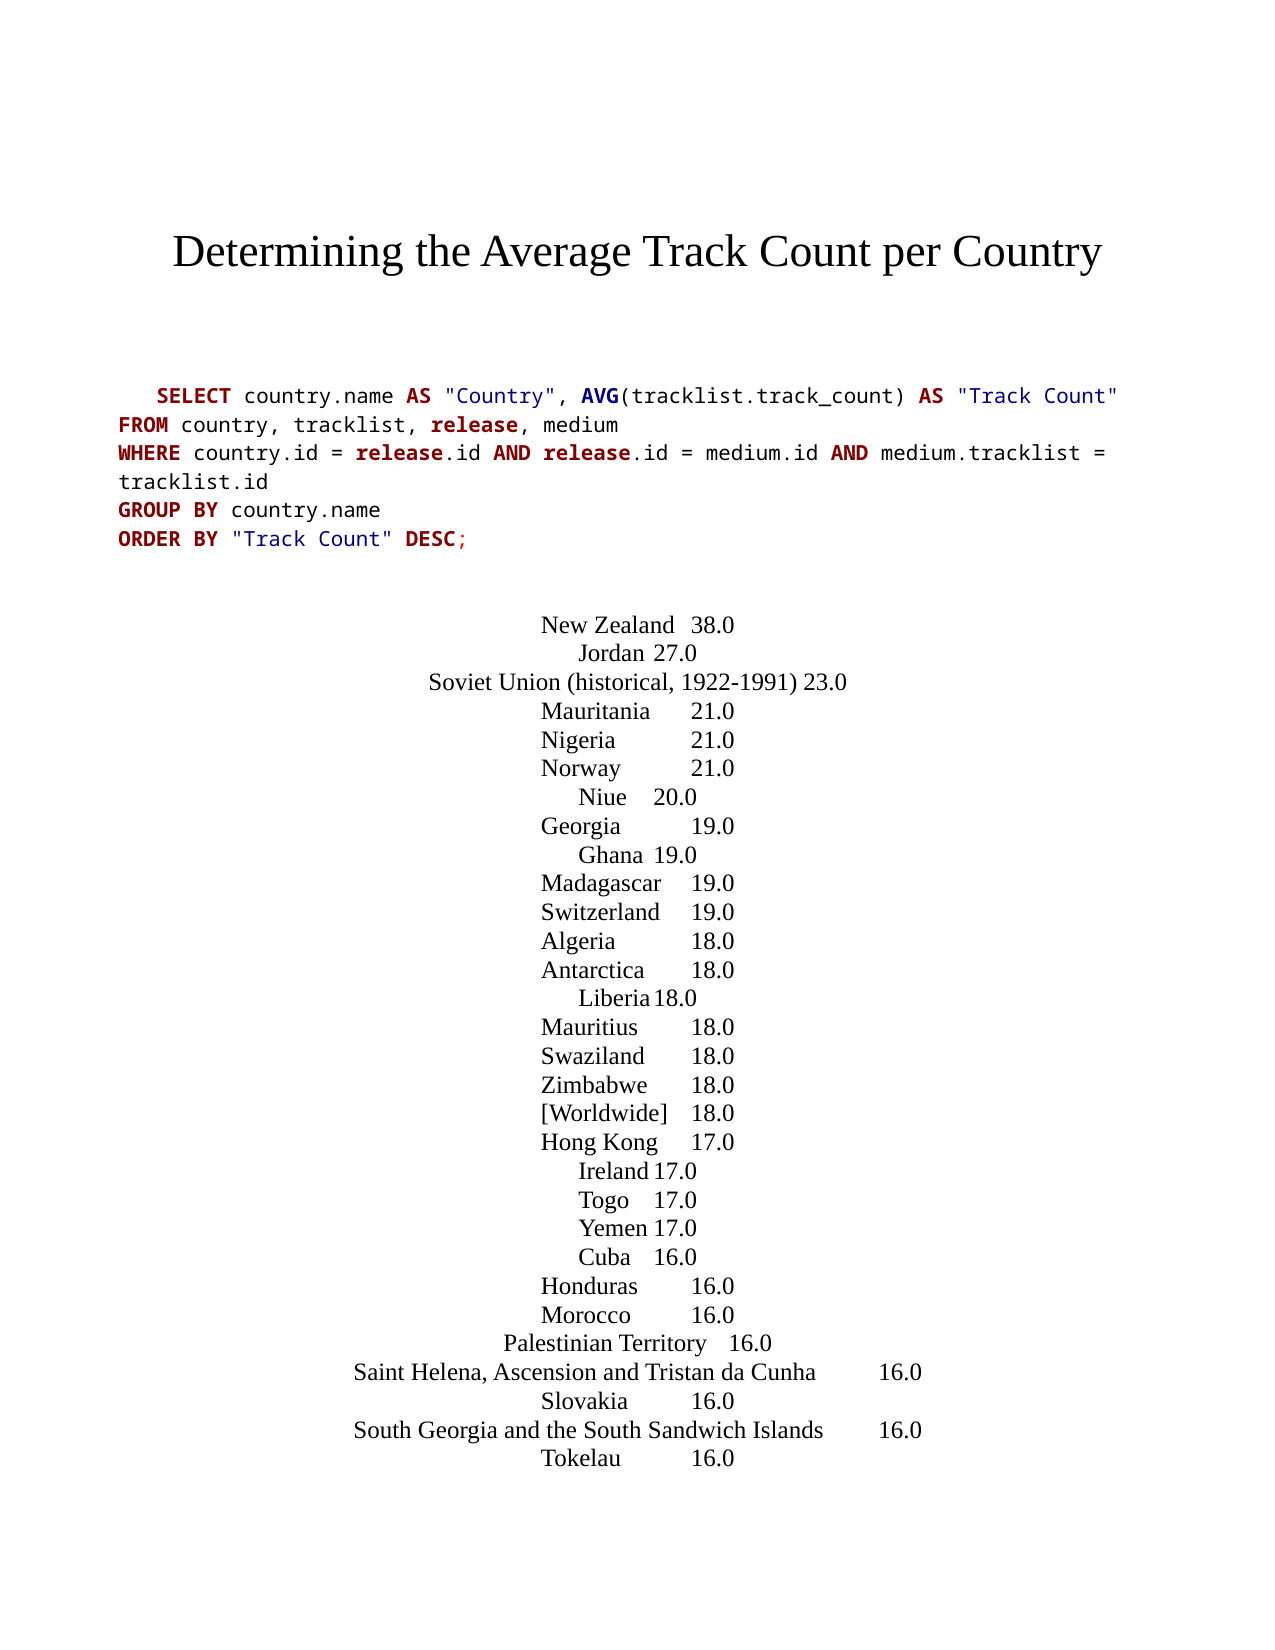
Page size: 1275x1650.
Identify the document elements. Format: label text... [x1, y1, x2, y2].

text Yemen 17.0 [118, 1213, 1157, 1242]
text New Zealand 38.0 [118, 610, 1157, 638]
text Madagascar 19.0 [118, 868, 1157, 897]
text Honduras 16.0 [118, 1271, 1157, 1300]
text Jordan 27.0 [118, 638, 1157, 667]
text WHERE country.id = release.id AND release.id = medium.id AND medium.tracklist = tracklist.id [118, 438, 1157, 495]
text South Georgia and the South Sandwich Islands 16.0 [118, 1415, 1157, 1443]
text Swaziland 18.0 [118, 1041, 1157, 1070]
text [Worldwide] 18.0 [118, 1098, 1157, 1127]
text Palestinian Territory 16.0 [118, 1328, 1157, 1357]
text Nigeria 21.0 [118, 725, 1157, 753]
text Norway 21.0 [118, 753, 1157, 782]
text Slovakia 16.0 [118, 1386, 1157, 1415]
text Morocco 16.0 [118, 1300, 1157, 1328]
text Georgia 19.0 [118, 811, 1157, 840]
text Niue 20.0 [118, 782, 1157, 811]
text Antarctica 18.0 [118, 955, 1157, 983]
text Saint Helena, Ascension and Tristan da Cunha 16.0 [118, 1357, 1157, 1386]
text Soviet Union (historical, 1922-1991) 23.0 [118, 667, 1157, 696]
text Tokelau 16.0 [118, 1443, 1157, 1472]
text Algeria 18.0 [118, 926, 1157, 955]
text Cuba 16.0 [118, 1242, 1157, 1271]
text Togo 17.0 [118, 1185, 1157, 1213]
text Liberia 18.0 [118, 983, 1157, 1012]
text Hong Kong 17.0 [118, 1127, 1157, 1156]
text FROM country, tracklist, release, medium [118, 410, 1157, 438]
text Switzerland 19.0 [118, 897, 1157, 926]
text Determining the Average Track Count per Country [118, 223, 1157, 276]
text SELECT country.name AS "Country", AVG(tracklist.track_count) AS "Track Count" [118, 382, 1157, 410]
text Mauritius 18.0 [118, 1012, 1157, 1041]
text Zimbabwe 18.0 [118, 1070, 1157, 1098]
text ORDER BY "Track Count" DESC; [118, 524, 1157, 552]
text Ireland 17.0 [118, 1156, 1157, 1185]
text Mauritania 21.0 [118, 696, 1157, 725]
text Ghana 19.0 [118, 840, 1157, 868]
text GROUP BY country.name [118, 495, 1157, 524]
